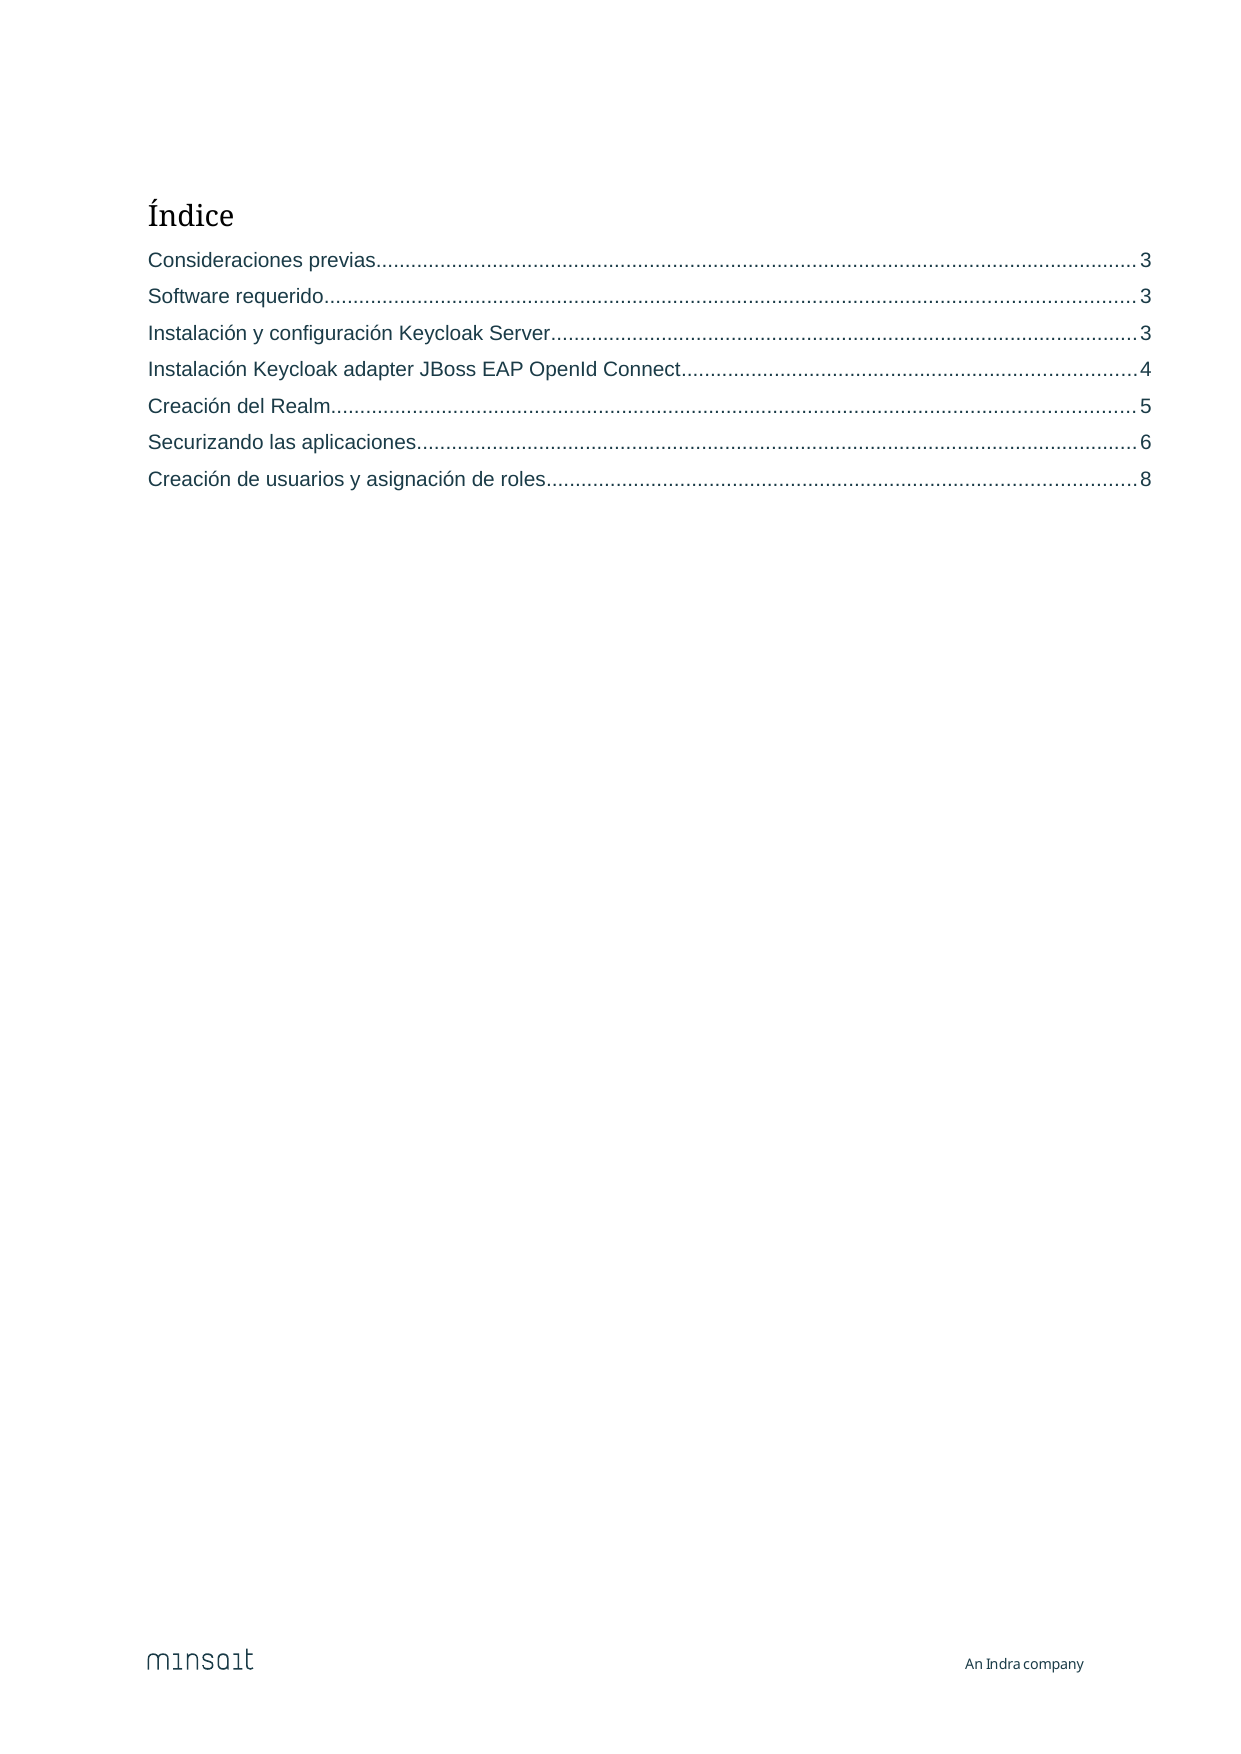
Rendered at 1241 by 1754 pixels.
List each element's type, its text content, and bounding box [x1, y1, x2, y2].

text Consideraciones previas 3 [148, 248, 1152, 272]
text Instalación y configuración Keycloak Server 3 [148, 321, 1152, 345]
text Software requerido 3 [148, 284, 1152, 308]
text Índice [148, 196, 1152, 235]
text Creación del Realm 5 [148, 394, 1152, 418]
text Securizando las aplicaciones 6 [148, 430, 1152, 454]
text Creación de usuarios y asignación de roles 8 [148, 467, 1152, 491]
text Instalación Keycloak adapter JBoss EAP OpenId Connect 4 [148, 357, 1152, 381]
